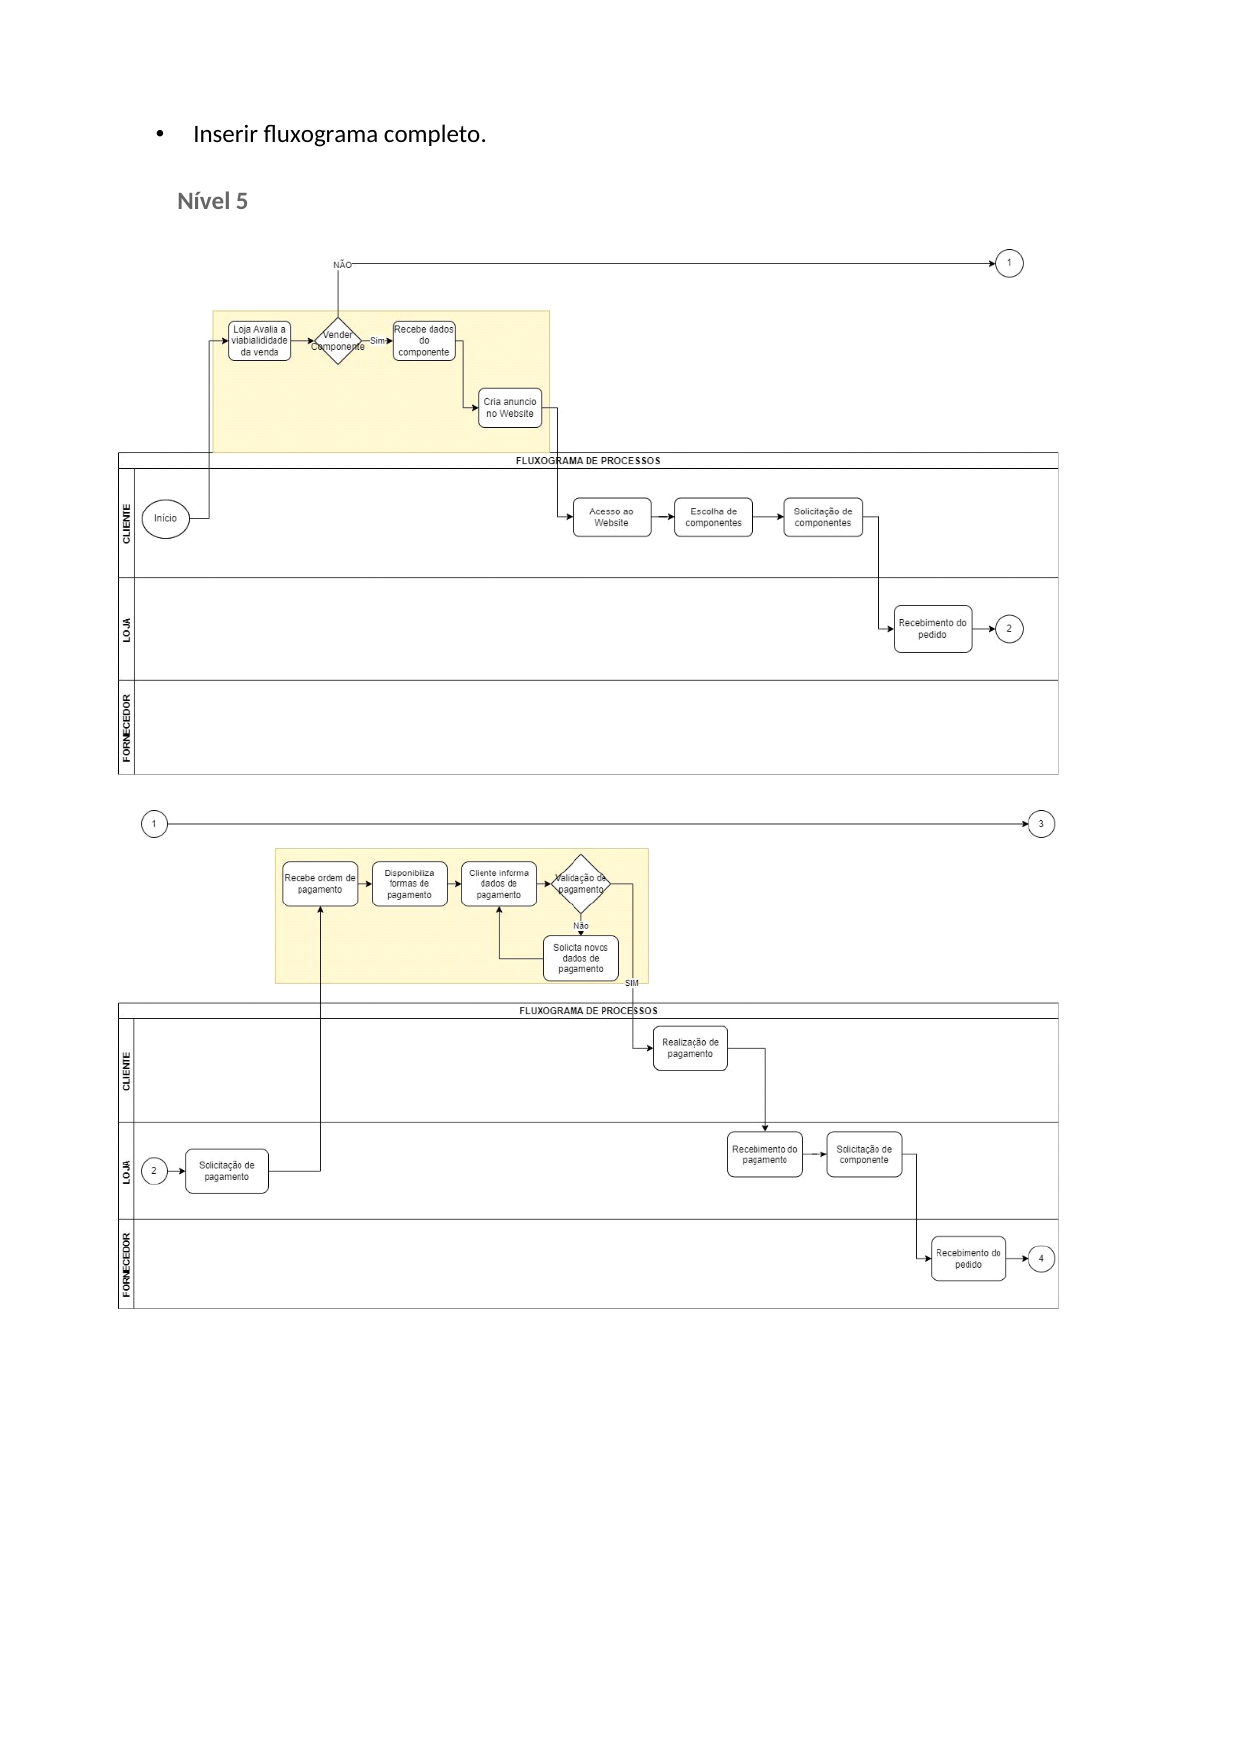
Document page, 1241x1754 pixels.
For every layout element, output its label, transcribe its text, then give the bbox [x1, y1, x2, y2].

text Nível 5 [118, 185, 1122, 216]
list Inserir fluxograma completo. [156, 118, 1122, 149]
